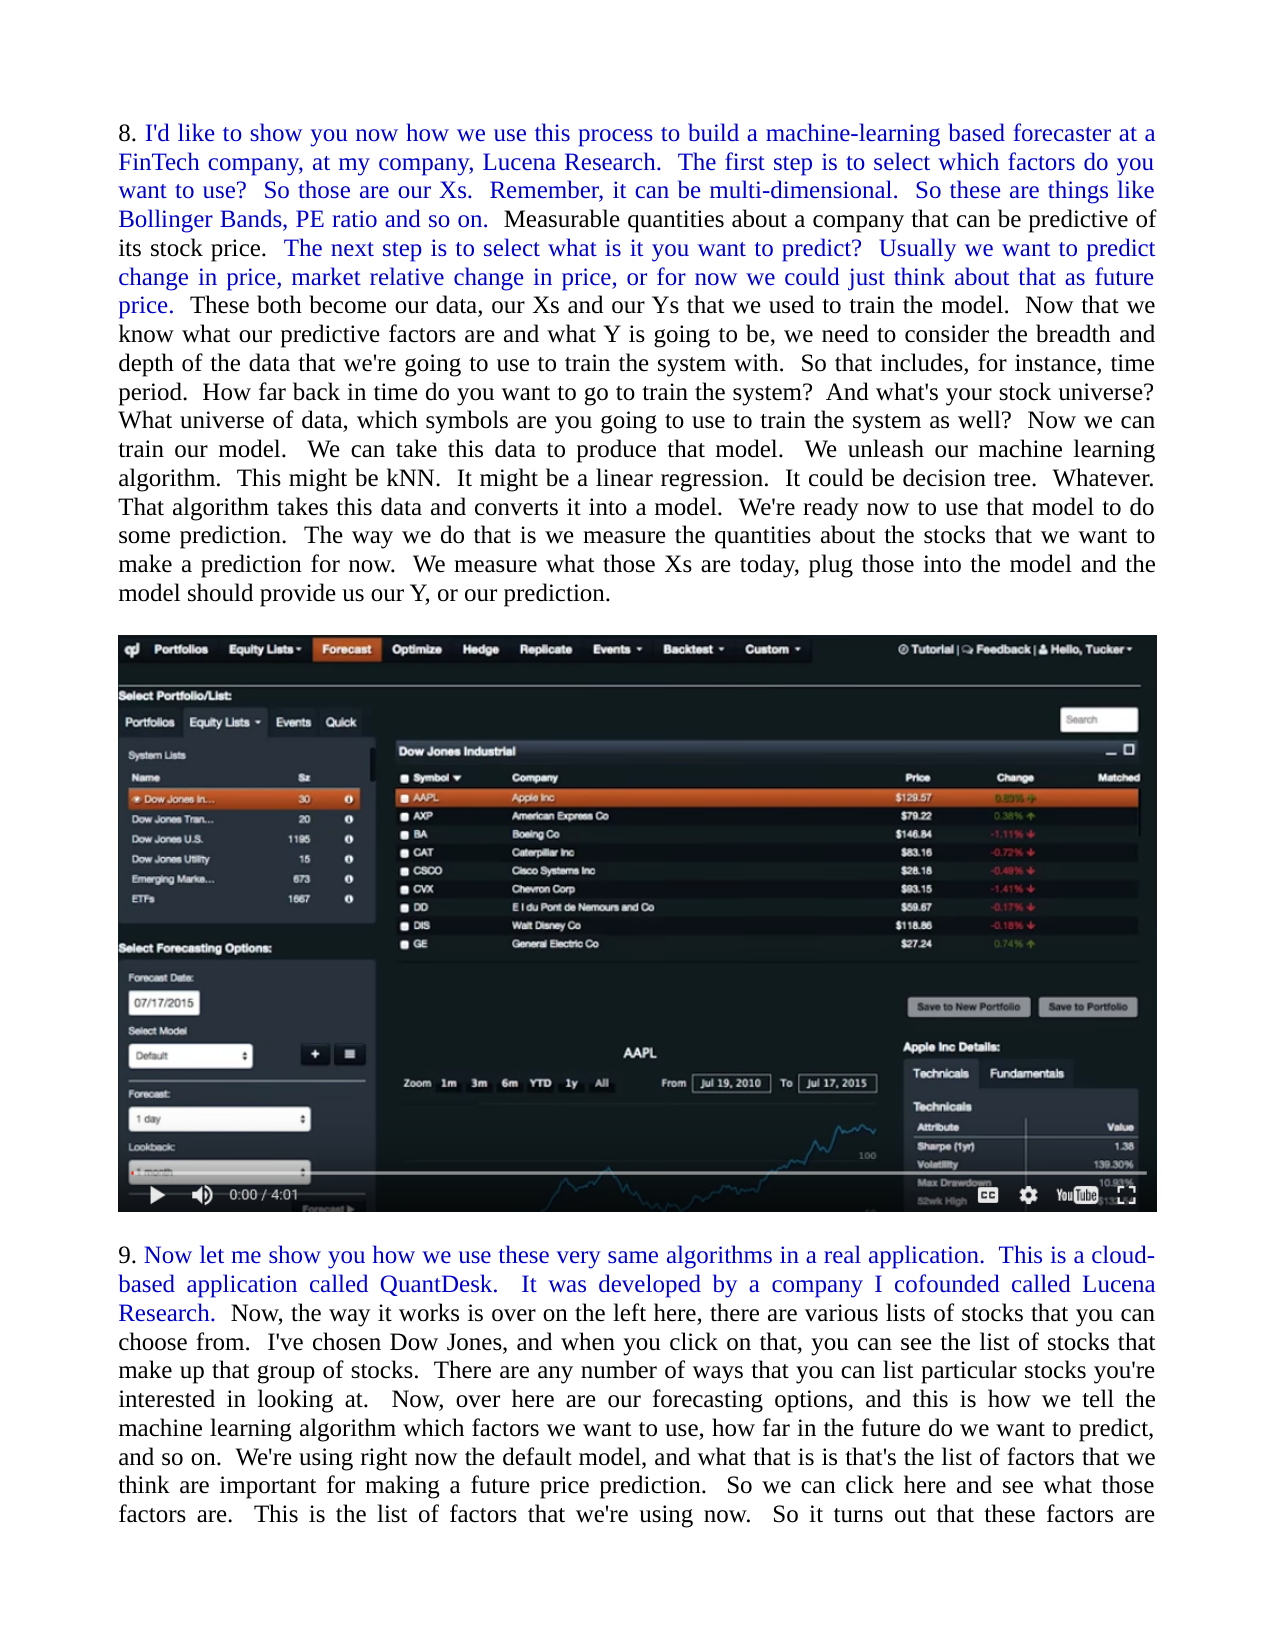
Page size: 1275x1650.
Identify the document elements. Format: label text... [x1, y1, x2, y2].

text 9. Now let me show you how we use these very same algorithms in a real application. This is a cloud-based application called QuantDesk. It was developed by a company I cofounded called Lucena Research. Now, the way it works is over on the left here, there are various lists of stocks that you can choose from. I've chosen Dow Jones, and when you click on that, you can see the list of stocks that make up that group of stocks. There are any number of ways that you can list particular stocks you're interested in looking at. Now, over here are our forecasting options, and this is how we tell the machine learning algorithm which factors we want to use, how far in the future do we want to predict, and so on. We're using right now the default model, and what that is is that's the list of factors that we think are important for making a future price prediction. So we can click here and see what those factors are. This is the list of factors that we're using now. So it turns out that these factors are [118, 1241, 1157, 1528]
text 8. I'd like to show you now how we use this process to build a machine-learning based forecaster at a FinTech company, at my company, Lucena Research. The first step is to select which factors do you want to use? So those are our Xs. Remember, it can be multi-dimensional. So these are things like Bollinger Bands, PE ratio and so on. Measurable quantities about a company that can be predictive of its stock price. The next step is to select what is it you want to predict? Usually we want to predict change in price, market relative change in price, or for now we could just think about that as future price. These both become our data, our Xs and our Ys that we used to train the model. Now that we know what our predictive factors are and what Y is going to be, we need to consider the breadth and depth of the data that we're going to use to train the system with. So that includes, for instance, time period. How far back in time do you want to go to train the system? And what's your stock universe? What universe of data, which symbols are you going to use to train the system as well? Now we can train our model. We can take this data to produce that model. We unleash our machine learning algorithm. This might be kNN. It might be a linear regression. It could be decision tree. Whatever. That algorithm takes this data and converts it into a model. We're ready now to use that model to do some prediction. The way we do that is we measure the quantities about the stocks that we want to make a prediction for now. We measure what those Xs are today, plug those into the model and the model should provide us our Y, or our prediction. [118, 118, 1157, 607]
picture [118, 635, 1157, 1212]
